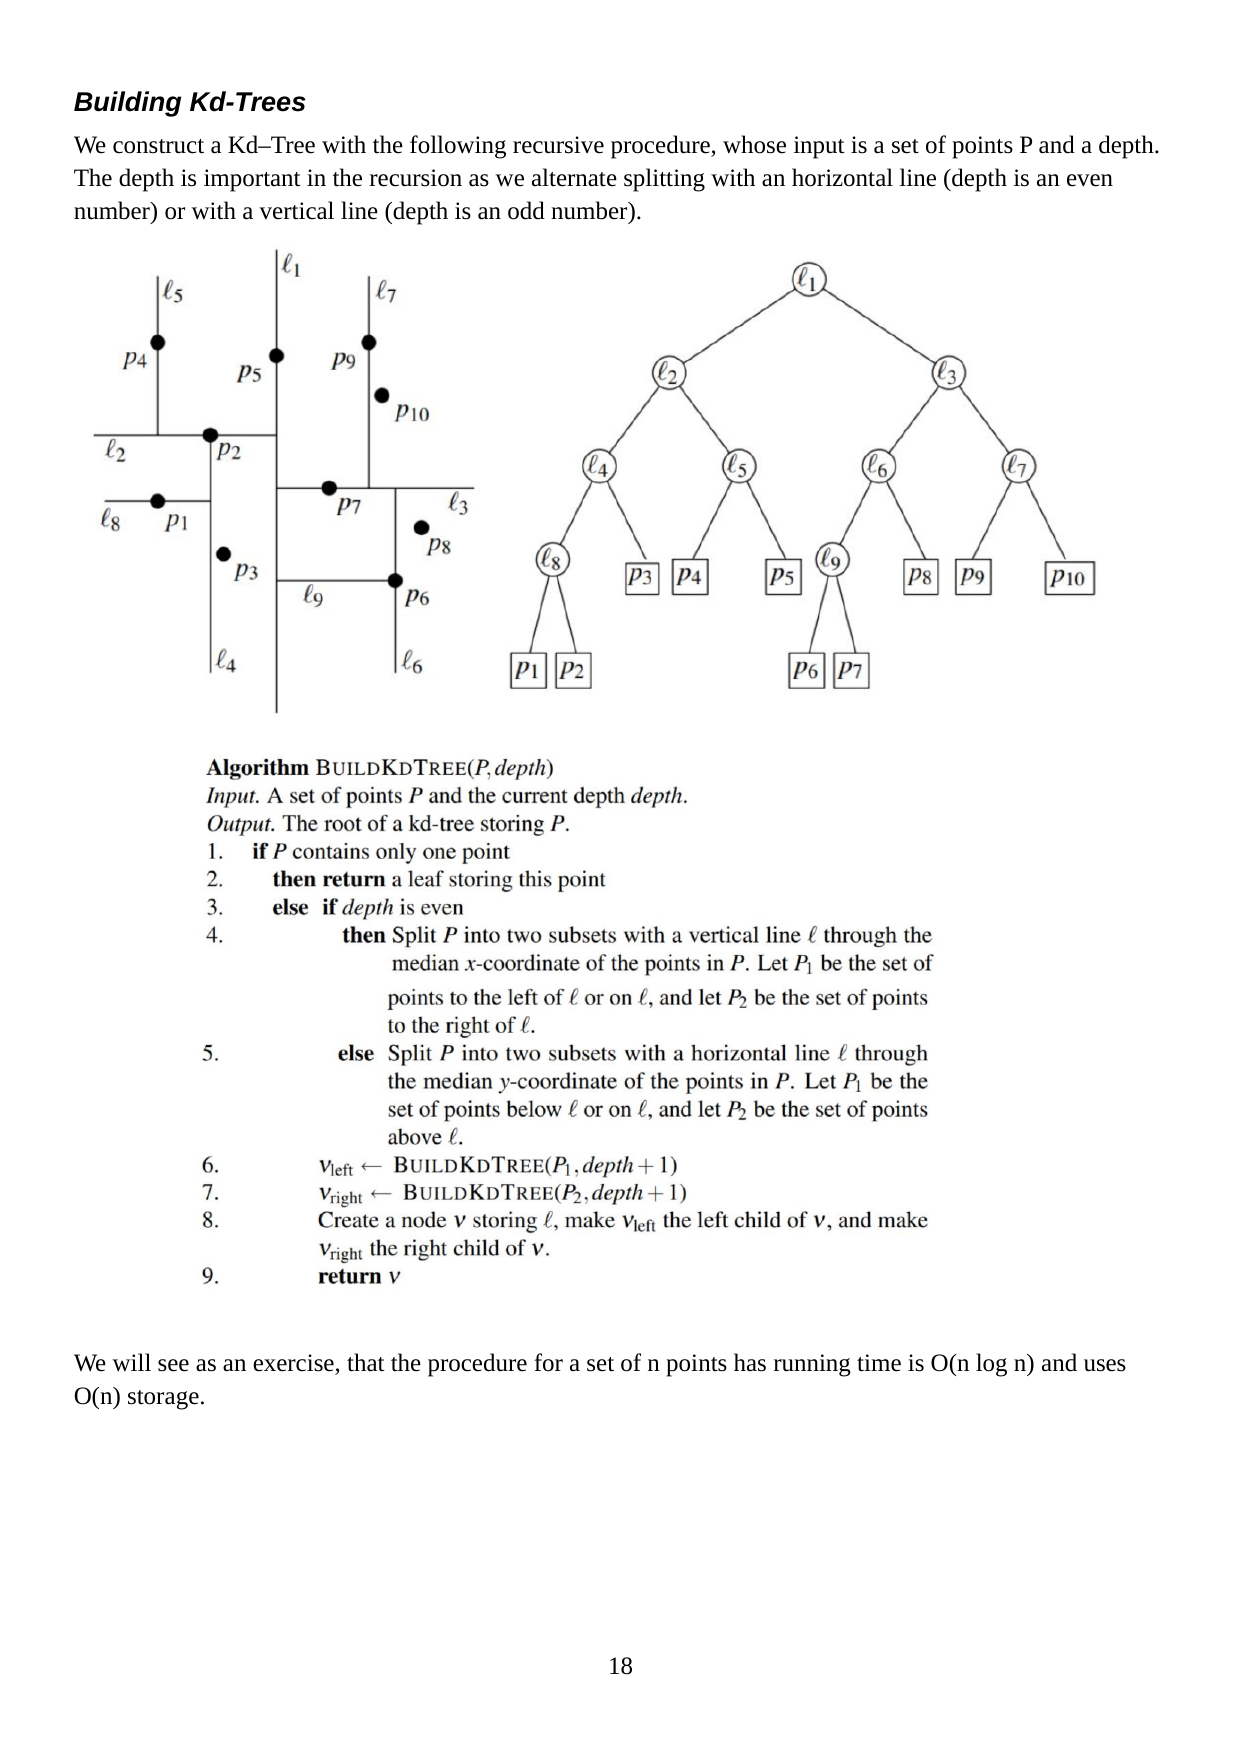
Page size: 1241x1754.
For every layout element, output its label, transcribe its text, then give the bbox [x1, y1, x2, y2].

picture [193, 752, 955, 1297]
picture [93, 240, 1098, 714]
subtitle Building Kd-Trees [73, 86, 1167, 117]
text We will see as an exercise, that the procedure for a set of n points has running time is O(n log n) and uses O(n) storage. [73, 1348, 1167, 1410]
text We construct a Kd–Tree with the following recursive procedure, whose input is a set of points P and a depth. The depth is important in the recursion as we alternate splitting with an horizontal line (depth is an even number) or with a vertical line (depth is an odd number). [73, 130, 1167, 224]
